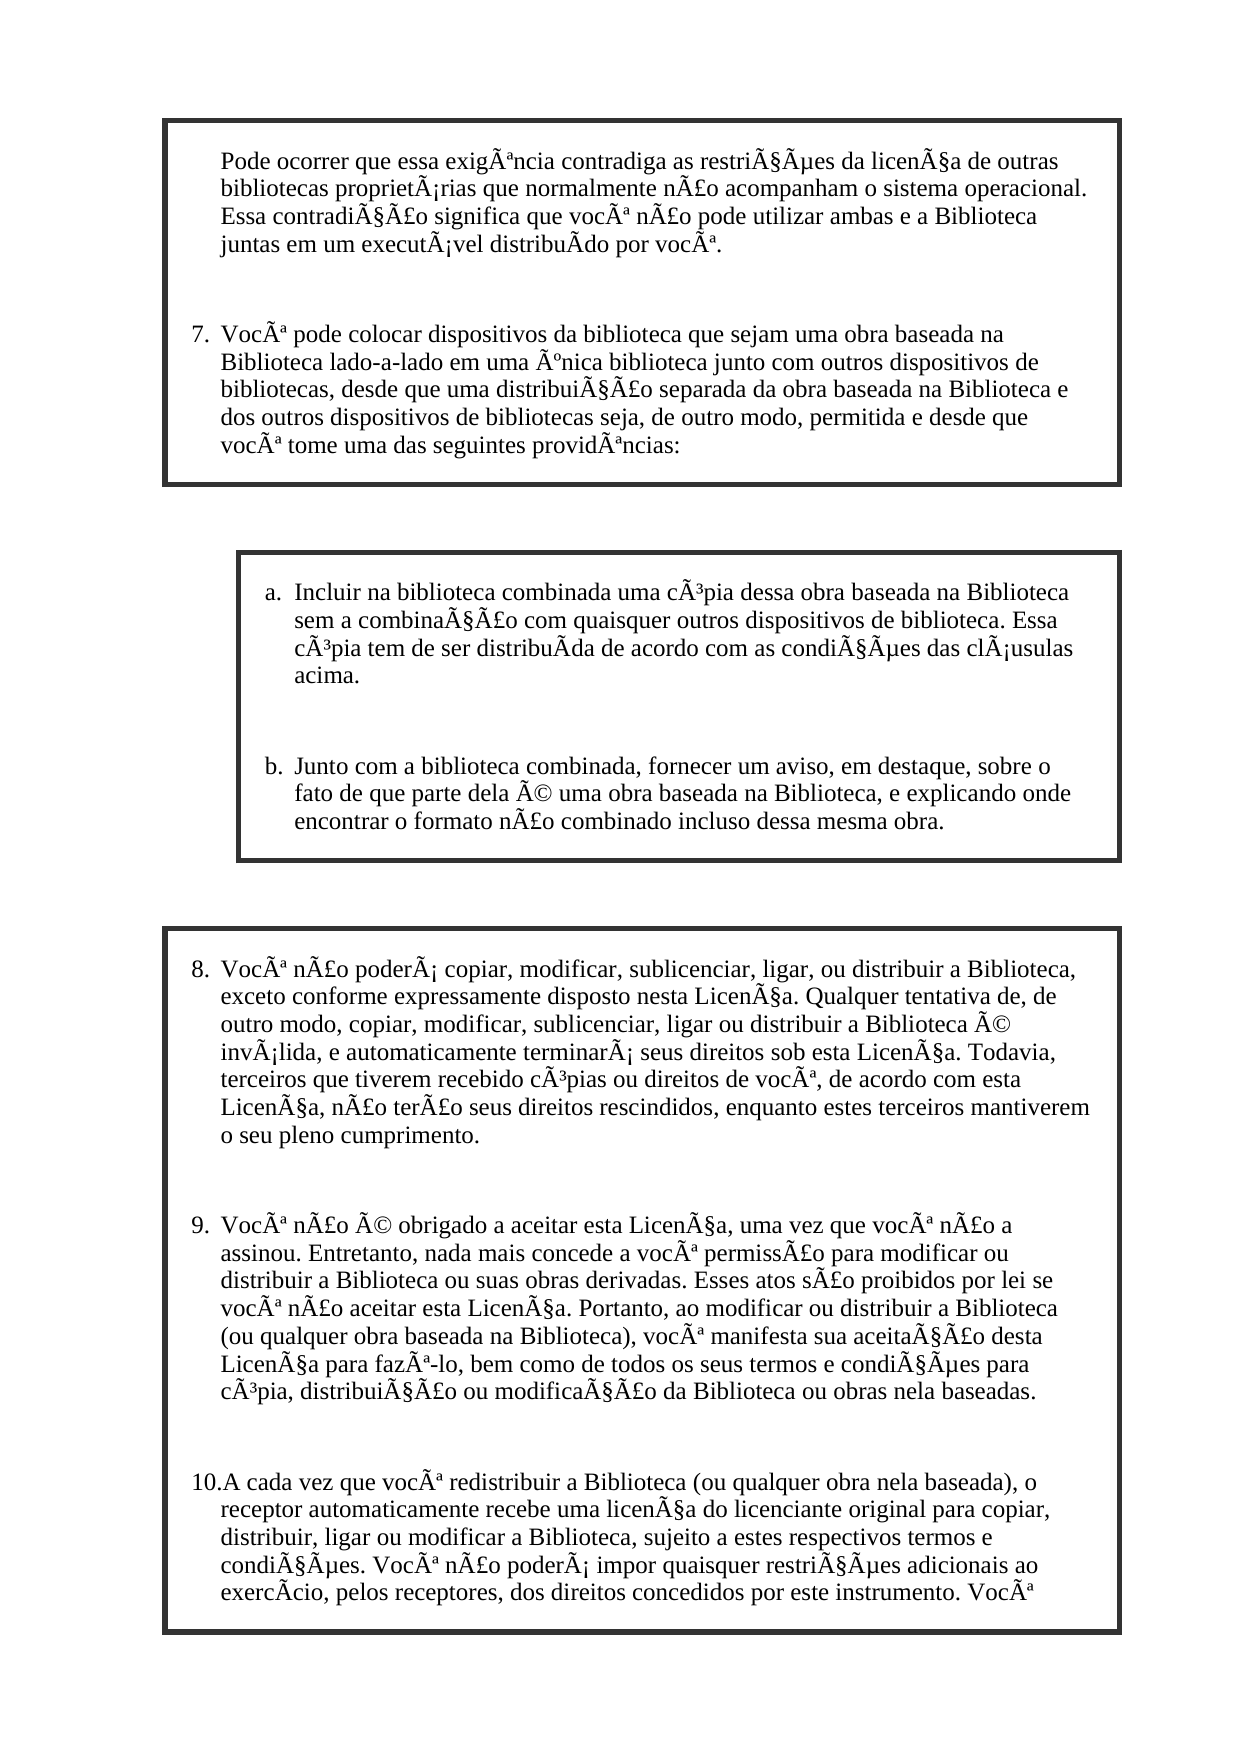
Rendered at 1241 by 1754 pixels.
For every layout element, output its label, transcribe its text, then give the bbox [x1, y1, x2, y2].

list A cada vez que vocÃª redistribuir a Biblioteca (ou qualquer obra nela baseada), o receptor automaticamente recebe uma licenÃ§a do licenciante original para copiar, distribuir, ligar ou modificar a Biblioteca, sujeito a estes respectivos termos e condiÃ§Ãµes. VocÃª nÃ£o poderÃ¡ impor quaisquer restriÃ§Ãµes adicionais ao exercÃ­cio, pelos receptores, dos direitos concedidos por este instrumento. VocÃª [168, 1439, 1117, 1629]
list VocÃª pode colocar dispositivos da biblioteca que sejam uma obra baseada na Biblioteca lado-a-lado em uma Ãºnica biblioteca junto com outros dispositivos de bibliotecas, desde que uma distribuiÃ§Ã£o separada da obra baseada na Biblioteca e dos outros dispositivos de bibliotecas seja, de outro modo, permitida e desde que vocÃª tome uma das seguintes providÃªncias: [168, 291, 1117, 482]
list Junto com a biblioteca combinada, fornecer um aviso, em destaque, sobre o fato de que parte dela Ã© uma obra baseada na Biblioteca, e explicando onde encontrar o formato nÃ£o combinado incluso dessa mesma obra. [241, 723, 1117, 858]
list Incluir na biblioteca combinada uma cÃ³pia dessa obra baseada na Biblioteca sem a combinaÃ§Ã£o com quaisquer outros dispositivos de biblioteca. Essa cÃ³pia tem de ser distribuÃ­da de acordo com as condiÃ§Ãµes das clÃ¡usulas acima. [241, 555, 1117, 689]
list Pode ocorrer que essa exigÃªncia contradiga as restriÃ§Ãµes da licenÃ§a de outras bibliotecas proprietÃ¡rias que normalmente nÃ£o acompanham o sistema operacional. Essa contradiÃ§Ã£o significa que vocÃª nÃ£o pode utilizar ambas e a Biblioteca juntas em um executÃ¡vel distribuÃ­do por vocÃª. [168, 123, 1117, 258]
list VocÃª nÃ£o Ã© obrigado a aceitar esta LicenÃ§a, uma vez que vocÃª nÃ£o a assinou. Entretanto, nada mais concede a vocÃª permissÃ£o para modificar ou distribuir a Biblioteca ou suas obras derivadas. Esses atos sÃ£o proibidos por lei se vocÃª nÃ£o aceitar esta LicenÃ§a. Portanto, ao modificar ou distribuir a Biblioteca (ou qualquer obra baseada na Biblioteca), vocÃª manifesta sua aceitaÃ§Ã£o desta LicenÃ§a para fazÃª-lo, bem como de todos os seus termos e condiÃ§Ãµes para cÃ³pia, distribuiÃ§Ã£o ou modificaÃ§Ã£o da Biblioteca ou obras nela baseadas. [168, 1182, 1117, 1405]
list VocÃª nÃ£o poderÃ¡ copiar, modificar, sublicenciar, ligar, ou distribuir a Biblioteca, exceto conforme expressamente disposto nesta LicenÃ§a. Qualquer tentativa de, de outro modo, copiar, modificar, sublicenciar, ligar ou distribuir a Biblioteca Ã© invÃ¡lida, e automaticamente terminarÃ¡ seus direitos sob esta LicenÃ§a. Todavia, terceiros que tiverem recebido cÃ³pias ou direitos de vocÃª, de acordo com esta LicenÃ§a, nÃ£o terÃ£o seus direitos rescindidos, enquanto estes terceiros mantiverem o seu pleno cumprimento. [168, 931, 1117, 1149]
